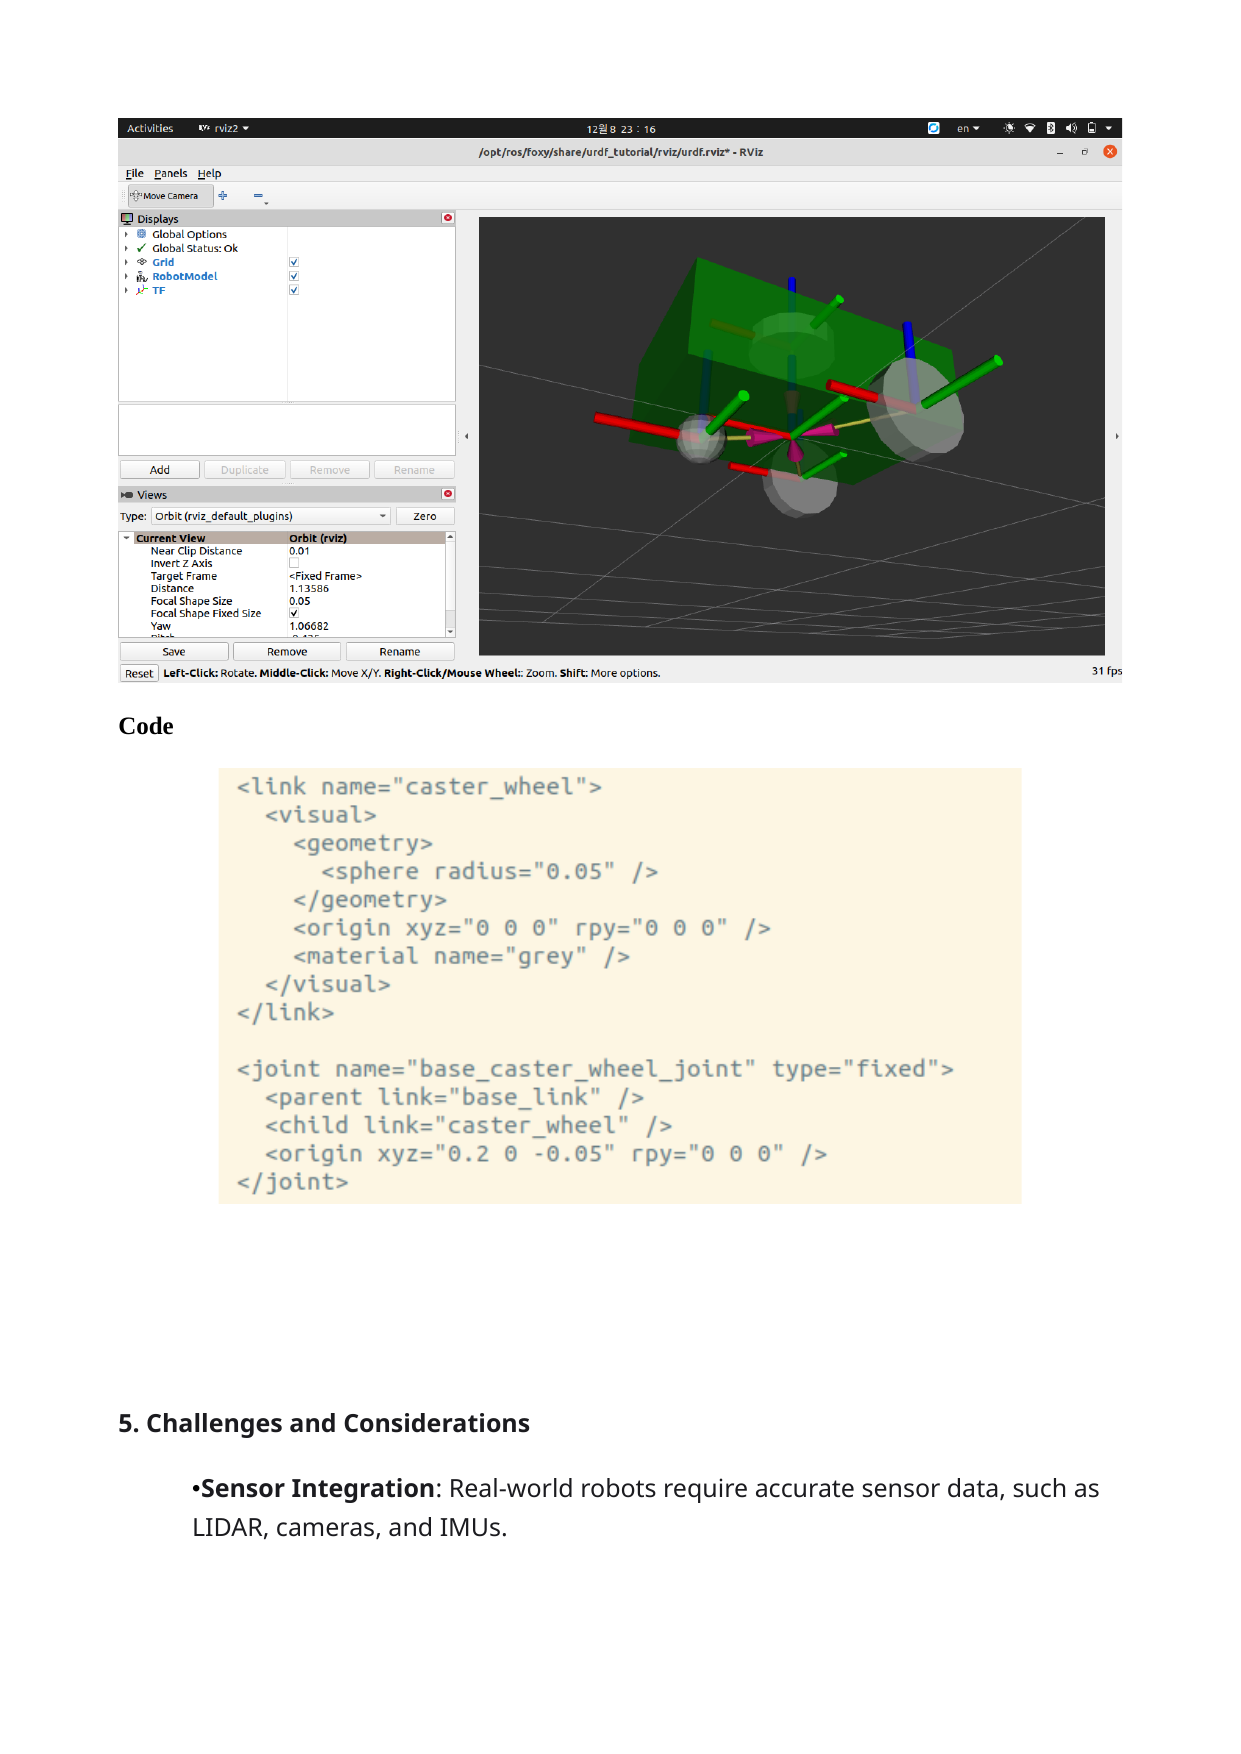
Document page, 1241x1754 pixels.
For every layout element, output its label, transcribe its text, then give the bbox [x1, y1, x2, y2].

list Sensor Integration: Real-world robots require accurate sensor data, such as LIDAR, cameras, and IMUs. [118, 1471, 1122, 1544]
picture [118, 118, 1123, 683]
picture [218, 768, 1022, 1204]
subtitle 5. Challenges and Considerations [118, 1406, 1122, 1440]
text Code [118, 711, 1122, 740]
